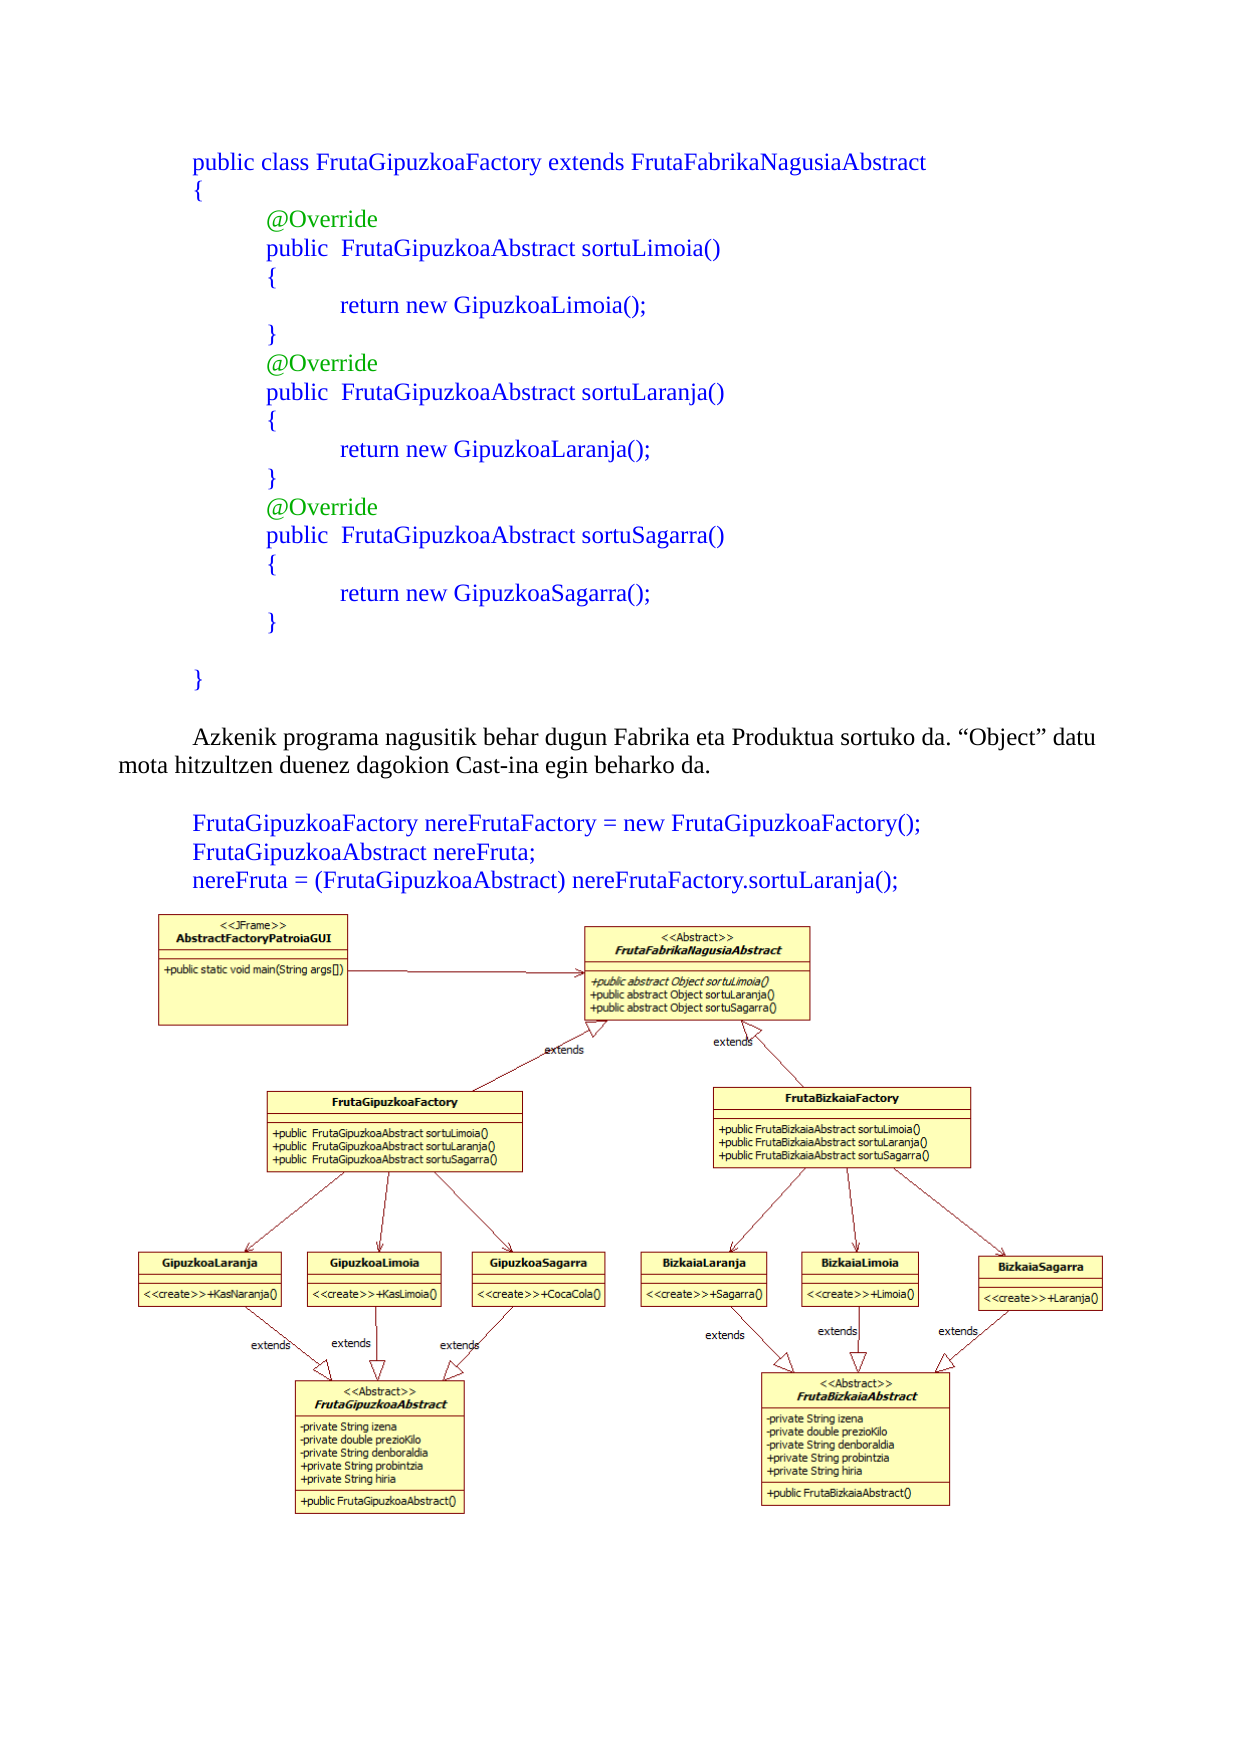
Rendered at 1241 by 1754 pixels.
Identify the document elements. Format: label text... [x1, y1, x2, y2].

text { [118, 549, 1122, 578]
text } [118, 463, 1122, 492]
text public class FrutaGipuzkoaFactory extends FrutaFabrikaNagusiaAbstract [118, 147, 1122, 176]
text return new GipuzkoaLaranja(); [118, 434, 1122, 463]
text { [118, 262, 1122, 291]
text Azkenik programa nagusitik behar dugun Fabrika eta Produktua sortuko da. “Object” datu mota hitzultzen duenez dagokion Cast-ina egin beharko da. [118, 722, 1122, 779]
text @Override [118, 204, 1122, 233]
text @Override [118, 492, 1122, 521]
text return new GipuzkoaSagarra(); [118, 578, 1122, 607]
text } [118, 664, 1122, 693]
picture [118, 894, 1123, 1534]
text FrutaGipuzkoaFactory nereFrutaFactory = new FrutaGipuzkoaFactory(); [118, 808, 1122, 837]
text nereFruta = (FrutaGipuzkoaAbstract) nereFrutaFactory.sortuLaranja(); [118, 866, 1122, 894]
text FrutaGipuzkoaAbstract nereFruta; [118, 837, 1122, 866]
text { [118, 406, 1122, 434]
text return new GipuzkoaLimoia(); [118, 291, 1122, 319]
text } [118, 607, 1122, 636]
text public FrutaGipuzkoaAbstract sortuLaranja() [118, 377, 1122, 406]
text public FrutaGipuzkoaAbstract sortuSagarra() [118, 521, 1122, 549]
text } [118, 319, 1122, 348]
text { [118, 176, 1122, 204]
text @Override [118, 348, 1122, 377]
text public FrutaGipuzkoaAbstract sortuLimoia() [118, 233, 1122, 262]
